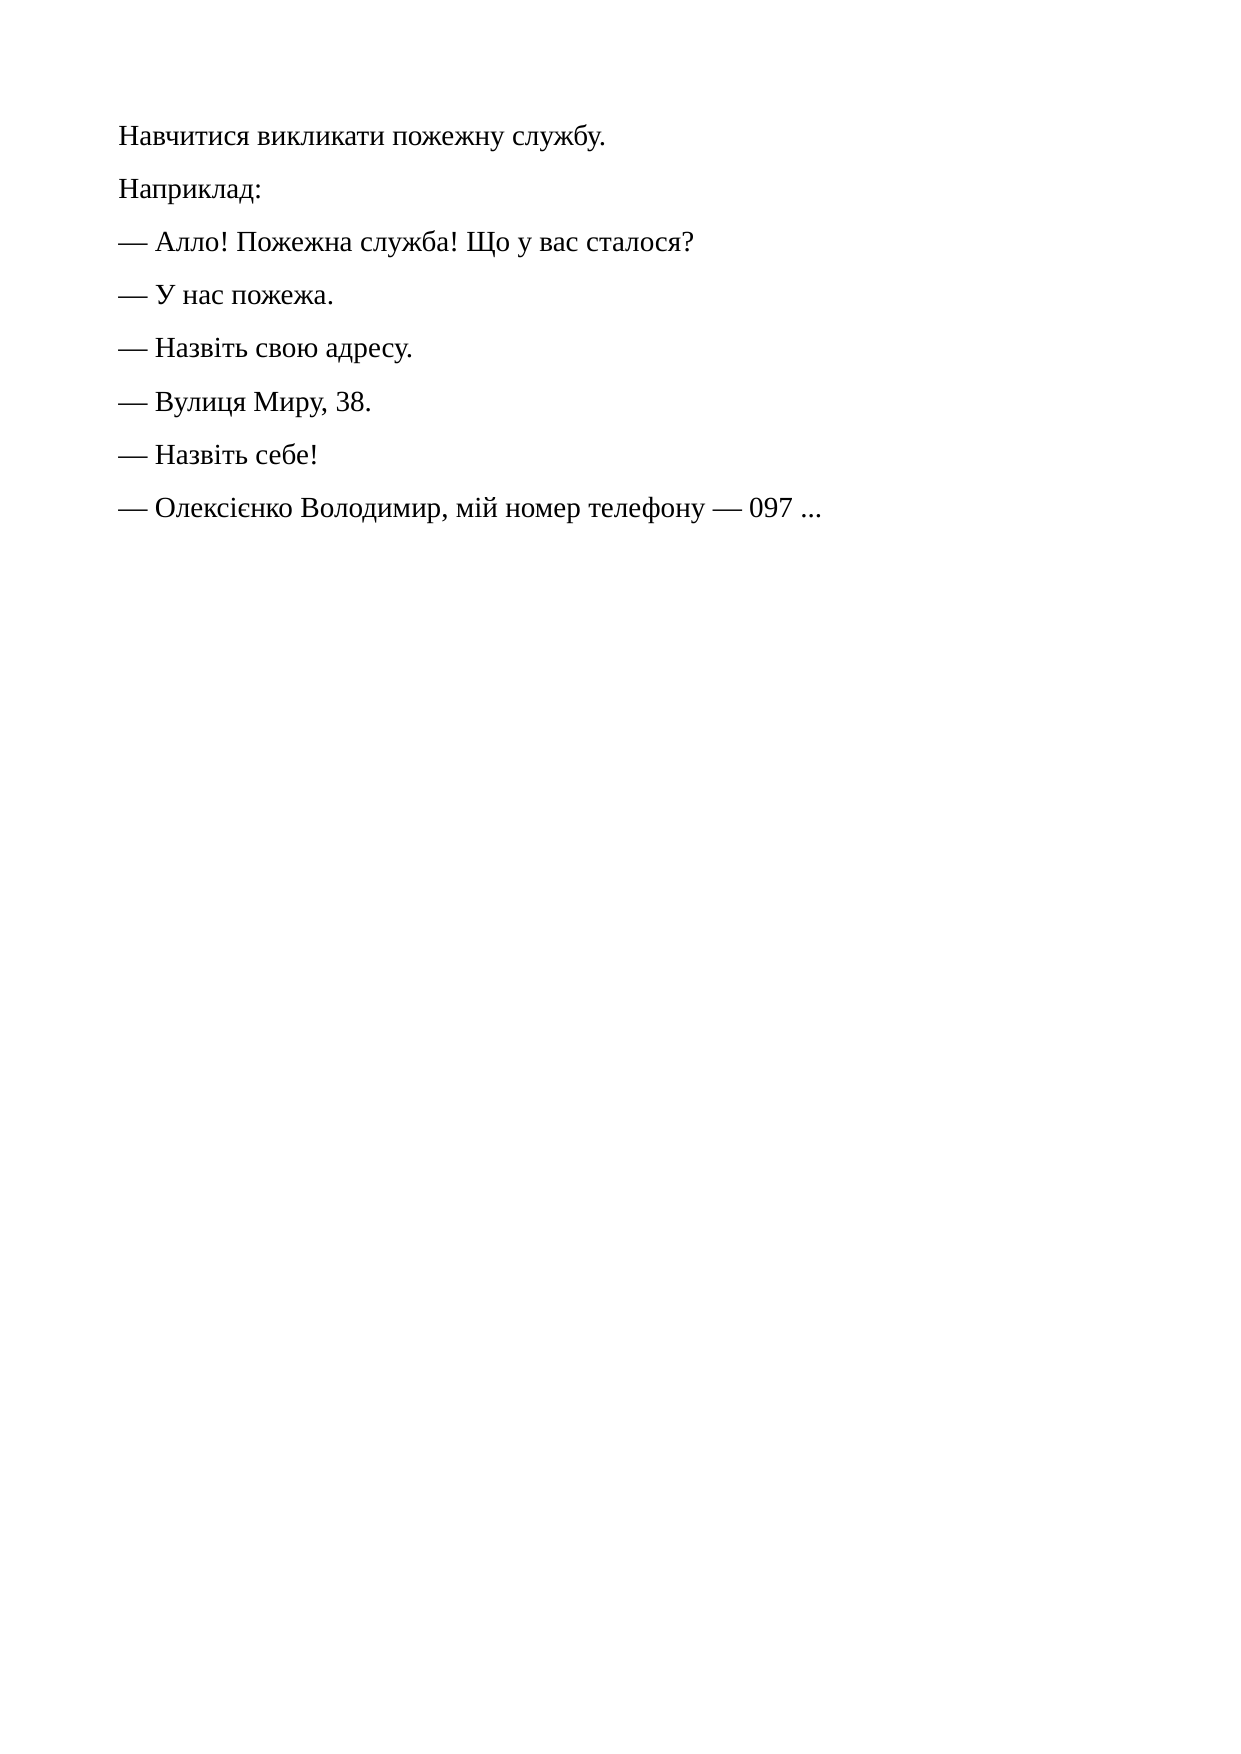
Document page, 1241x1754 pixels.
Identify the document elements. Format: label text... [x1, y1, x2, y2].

text — У нас пожежа. [118, 277, 1122, 311]
text Наприклад: [118, 171, 1122, 205]
text — Алло! Пожежна служба! Що у вас сталося? [118, 224, 1122, 258]
text — Вулиця Миру, 38. [118, 384, 1122, 417]
text — Олексієнко Володимир, мій номер телефону — 097 ... [118, 490, 1122, 523]
text — Назвіть свою адресу. [118, 331, 1122, 364]
text — Назвіть себе! [118, 437, 1122, 470]
text Навчитися викликати пожежну службу. [118, 118, 1122, 152]
